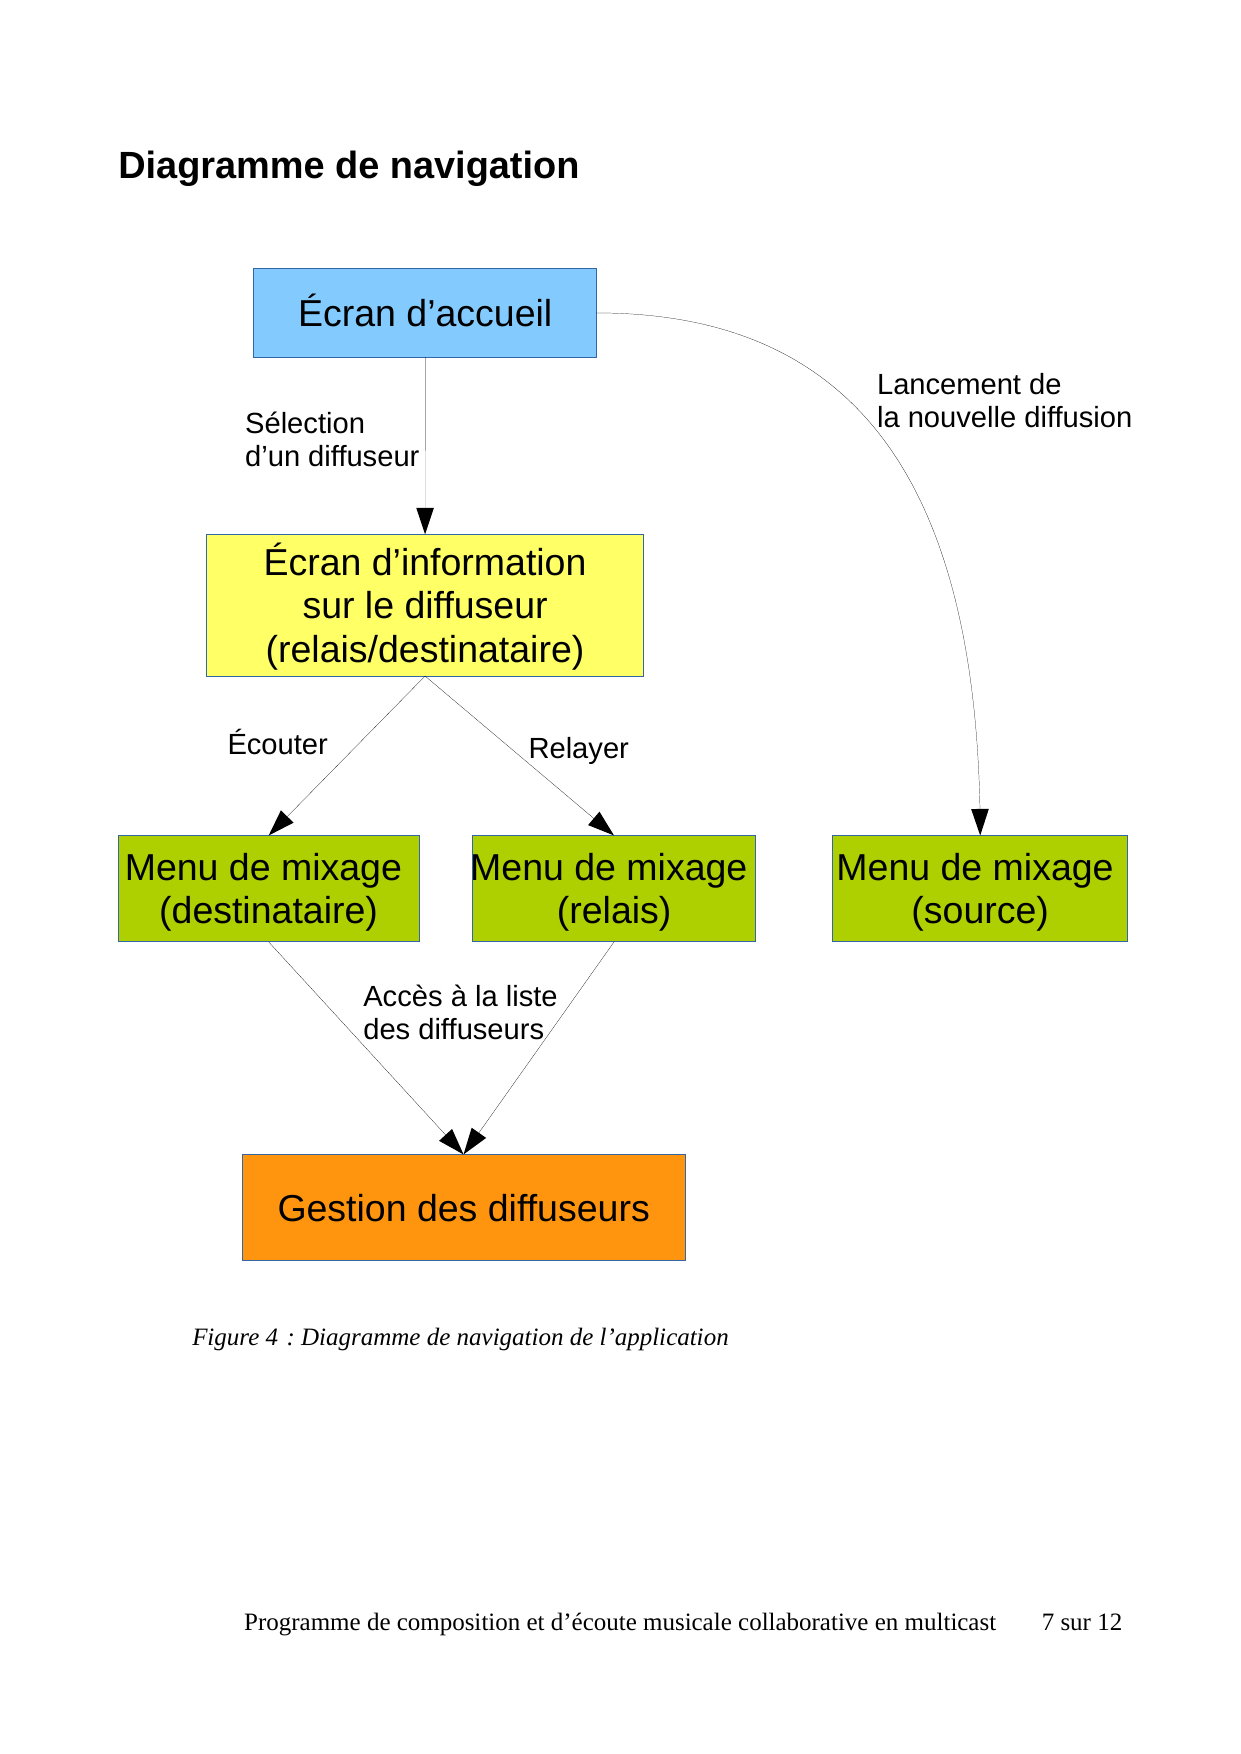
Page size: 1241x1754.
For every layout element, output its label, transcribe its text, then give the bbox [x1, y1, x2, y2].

subtitle Diagramme de navigation [118, 143, 1122, 187]
text Figure 4 : Diagramme de navigation de l’application [118, 1322, 1122, 1351]
